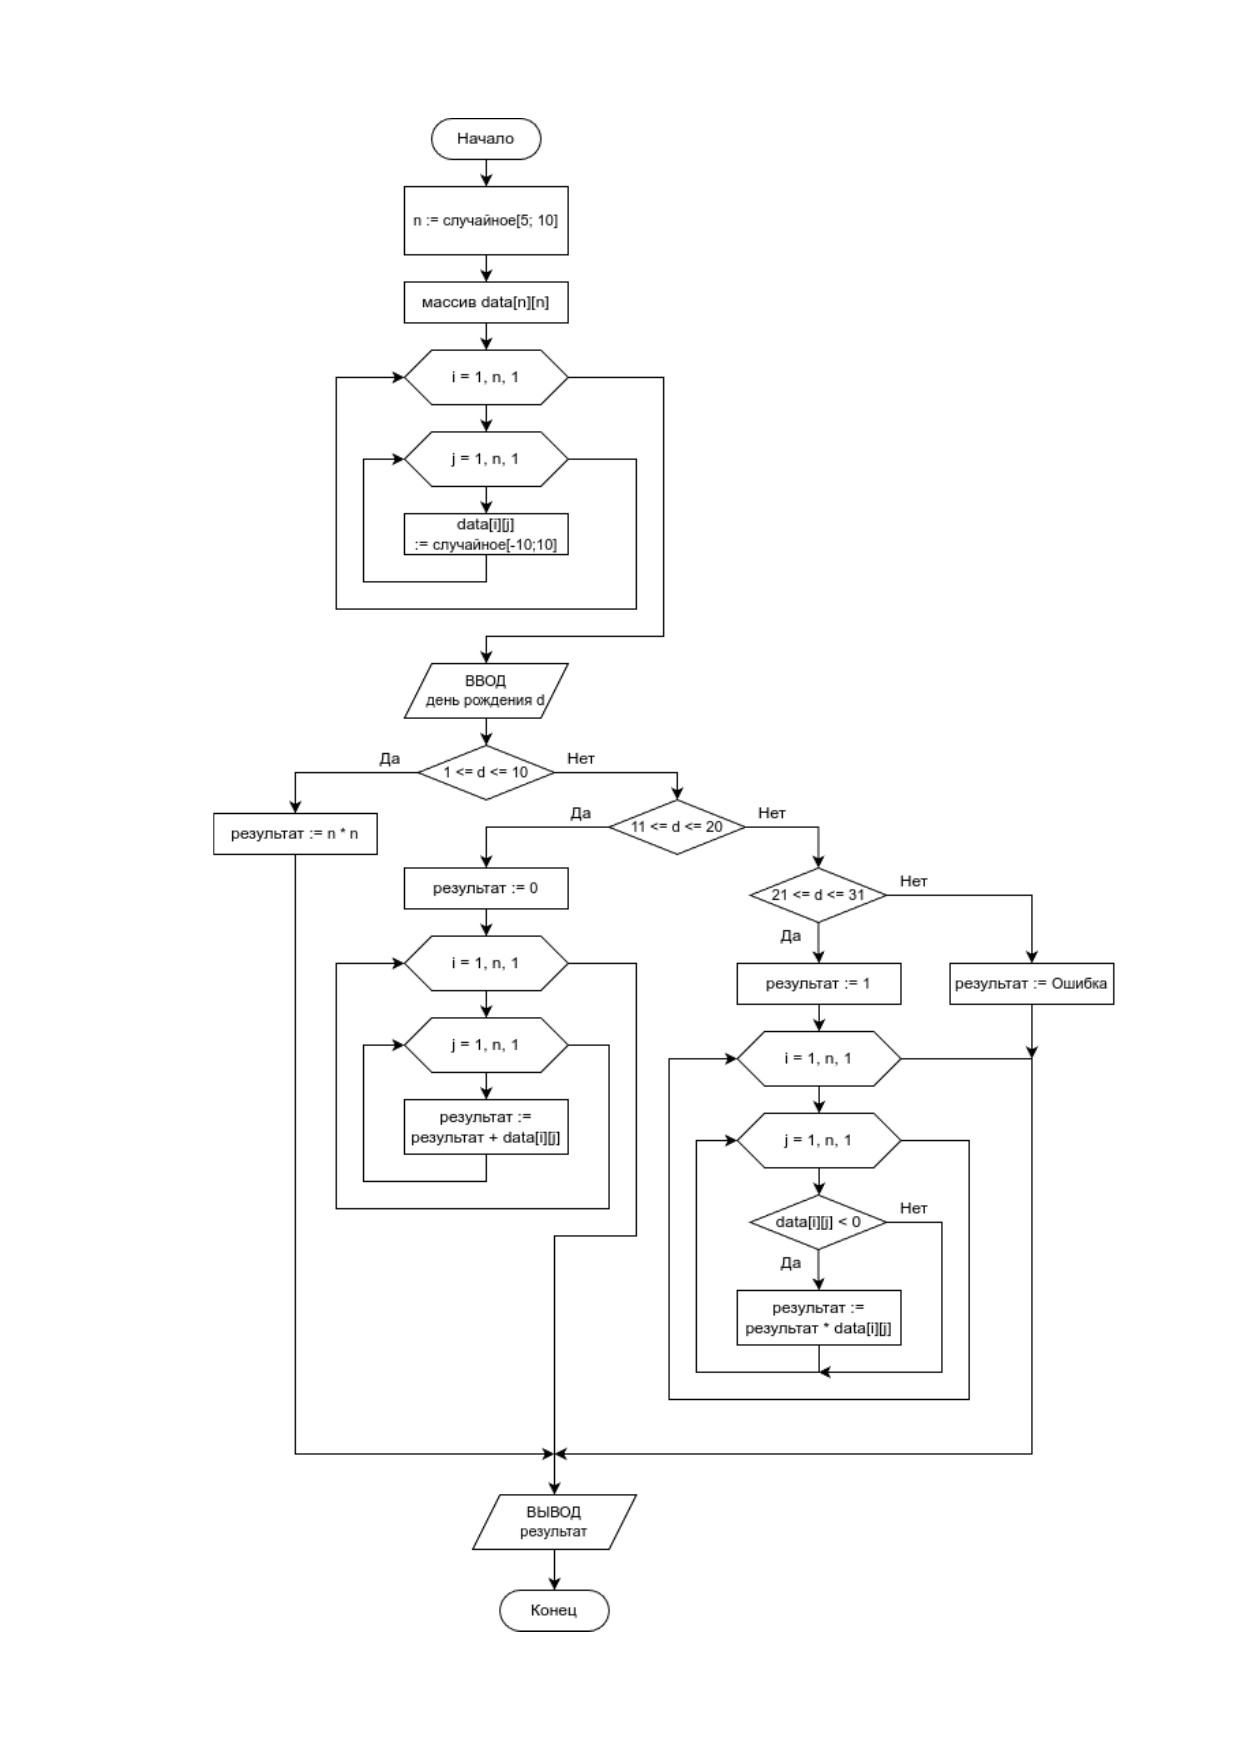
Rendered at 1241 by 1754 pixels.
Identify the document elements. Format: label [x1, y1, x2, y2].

picture [213, 118, 1116, 1632]
